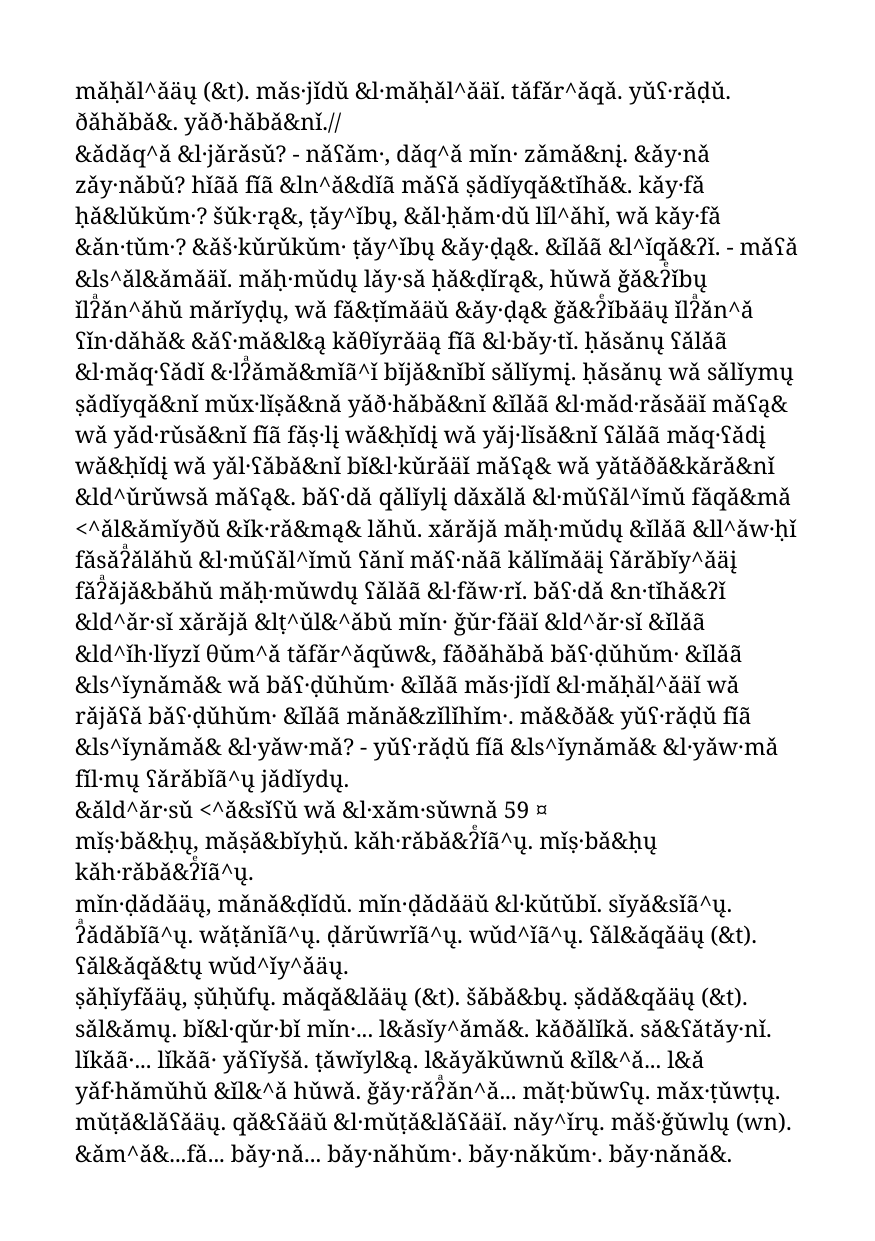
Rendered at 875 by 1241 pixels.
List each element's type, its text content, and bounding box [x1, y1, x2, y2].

text &ǎld^ǎr·sǔ <^ǎ&sǐʕǔ wǎ &l·xǎm·sǔwnǎ 59 ¤ [75, 794, 799, 825]
text mǐn·ḍǎdǎäų, mǎnǎ&ḍǐdǔ. mǐn·ḍǎdǎäǔ &l·kǔtǔbǐ. sǐyǎ&sǐã^ų. ʔͣǎdǎbǐã^ų. wǎṭǎnǐã^ų. ḍǎrǔwrǐã^ų. wǔd^ǐã^ų. ʕǎl&ǎqǎäų (&t). ʕǎl&ǎqǎ&tų wǔd^ǐy^ǎäų. [75, 887, 799, 981]
text mǐṣ·bǎ&ḥų, mǎṣǎ&bǐyḥǔ. kǎh·rǎbǎ&ʔͤǐã^ų. mǐṣ·bǎ&ḥų kǎh·rǎbǎ&ʔͤǐã^ų. [75, 825, 799, 887]
text ṣǎḥǐyfǎäų, ṣǔḥǔfų. mǎqǎ&lǎäų (&t). šǎbǎ&bų. ṣǎdǎ&qǎäų (&t). sǎl&ǎmų. bǐ&l·qǔr·bǐ mǐn·... l&ǎsǐy^ǎmǎ&. kǎðǎlǐkǎ. sǎ&ʕǎtǎy·nǐ. lǐkǎã·... lǐkǎã· yǎʕǐyšǎ. ṭǎwǐyl&ą. l&ǎyǎkǔwnǔ &ǐl&^ǎ... l&ǎ yǎf·hǎmǔhǔ &ǐl&^ǎ hǔwǎ. ǧǎy·rǎʔͣǎn^ǎ... mǎṭ·bǔwʕų. mǎx·ṭǔwṭų. mǔṭǎ&lǎʕǎäų. qǎ&ʕǎäǔ &l·mǔṭǎ&lǎʕǎäǐ. nǎy^ǐrų. mǎš·ǧǔwlų (wn). &ǎm^ǎ&...fǎ... bǎy·nǎ... bǎy·nǎhǔm·. bǎy·nǎkǔm·. bǎy·nǎnǎ&. [75, 981, 799, 1169]
text &ǎdǎq^ǎ &l·jǎrǎsǔ? - nǎʕǎm·, dǎq^ǎ mǐn· zǎmǎ&nį. &ǎy·nǎ zǎy·nǎbǔ? hǐãǎ fǐã &ln^ǎ&dǐã mǎʕǎ ṣǎdǐyqǎ&tǐhǎ&. kǎy·fǎ ḥǎ&lǔkǔm·? šǔk·rą&, ṭǎy^ǐbų, &ǎl·ḥǎm·dǔ lǐl^ǎhǐ, wǎ kǎy·fǎ &ǎn·tǔm·? &ǎš·kǔrǔkǔm· ṭǎy^ǐbų &ǎy·ḍą&. &ǐlǎã &l^ǐqǎ&ʔǐ. - mǎʕǎ &ls^ǎl&ǎmǎäǐ. mǎḥ·mǔdų lǎy·sǎ ḥǎ&ḍǐrą&, hǔwǎ ǧǎ&ʔͤǐbų ǐlʔͣǎn^ǎhǔ mǎrǐyḍų, wǎ fǎ&ṭǐmǎäǔ &ǎy·ḍą& ǧǎ&ʔͤǐbǎäų ǐlʔͣǎn^ǎ ʕǐn·dǎhǎ& &ǎʕ·mǎ&l&ą kǎθǐyrǎäą fǐã &l·bǎy·tǐ. ḥǎsǎnų ʕǎlǎã &l·mǎq·ʕǎdǐ &·lʔͣǎmǎ&mǐã^ǐ bǐjǎ&nǐbǐ sǎlǐymį. ḥǎsǎnų wǎ sǎlǐymų ṣǎdǐyqǎ&nǐ mǔx·lǐṣǎ&nǎ yǎð·hǎbǎ&nǐ &ǐlǎã &l·mǎd·rǎsǎäǐ mǎʕą& wǎ yǎd·rǔsǎ&nǐ fǐã fǎṣ·lį wǎ&ḥǐdį wǎ yǎj·lǐsǎ&nǐ ʕǎlǎã mǎq·ʕǎdį wǎ&ḥǐdį wǎ yǎl·ʕǎbǎ&nǐ bǐ&l·kǔrǎäǐ mǎʕą& wǎ yǎtǎðǎ&kǎrǎ&nǐ &ld^ǔrǔwsǎ mǎʕą&. bǎʕ·dǎ qǎlǐylį dǎxǎlǎ &l·mǔʕǎl^ǐmǔ fǎqǎ&mǎ <^ǎl&ǎmǐyðǔ &ǐk·rǎ&mą& lǎhǔ. xǎrǎjǎ mǎḥ·mǔdų &ǐlǎã &ll^ǎw·ḥǐ fǎsǎʔͣǎlǎhǔ &l·mǔʕǎl^ǐmǔ ʕǎnǐ mǎʕ·nǎã kǎlǐmǎäį ʕǎrǎbǐy^ǎäį fǎʔͣǎjǎ&bǎhǔ mǎḥ·mǔwdų ʕǎlǎã &l·fǎw·rǐ. bǎʕ·dǎ &n·tǐhǎ&ʔǐ &ld^ǎr·sǐ xǎrǎjǎ &lṭ^ǔl&^ǎbǔ mǐn· ǧǔr·fǎäǐ &ld^ǎr·sǐ &ǐlǎã &ld^ǐh·lǐyzǐ θǔm^ǎ tǎfǎr^ǎqǔw&, fǎðǎhǎbǎ bǎʕ·ḍǔhǔm· &ǐlǎã &ls^ǐynǎmǎ& wǎ bǎʕ·ḍǔhǔm· &ǐlǎã mǎs·jǐdǐ &l·mǎḥǎl^ǎäǐ wǎ rǎjǎʕǎ bǎʕ·ḍǔhǔm· &ǐlǎã mǎnǎ&zǐlǐhǐm·. mǎ&ðǎ& yǔʕ·rǎḍǔ fǐã &ls^ǐynǎmǎ& &l·yǎw·mǎ? - yǔʕ·rǎḍǔ fǐã &ls^ǐynǎmǎ& &l·yǎw·mǎ fǐl·mų ʕǎrǎbǐã^ų jǎdǐydų. [75, 137, 799, 794]
text mǎḥǎl^ǎäų (&t). mǎs·jǐdǔ &l·mǎḥǎl^ǎäǐ. tǎfǎr^ǎqǎ. yǔʕ·rǎḍǔ. ðǎhǎbǎ&. yǎð·hǎbǎ&nǐ.// [75, 75, 799, 137]
